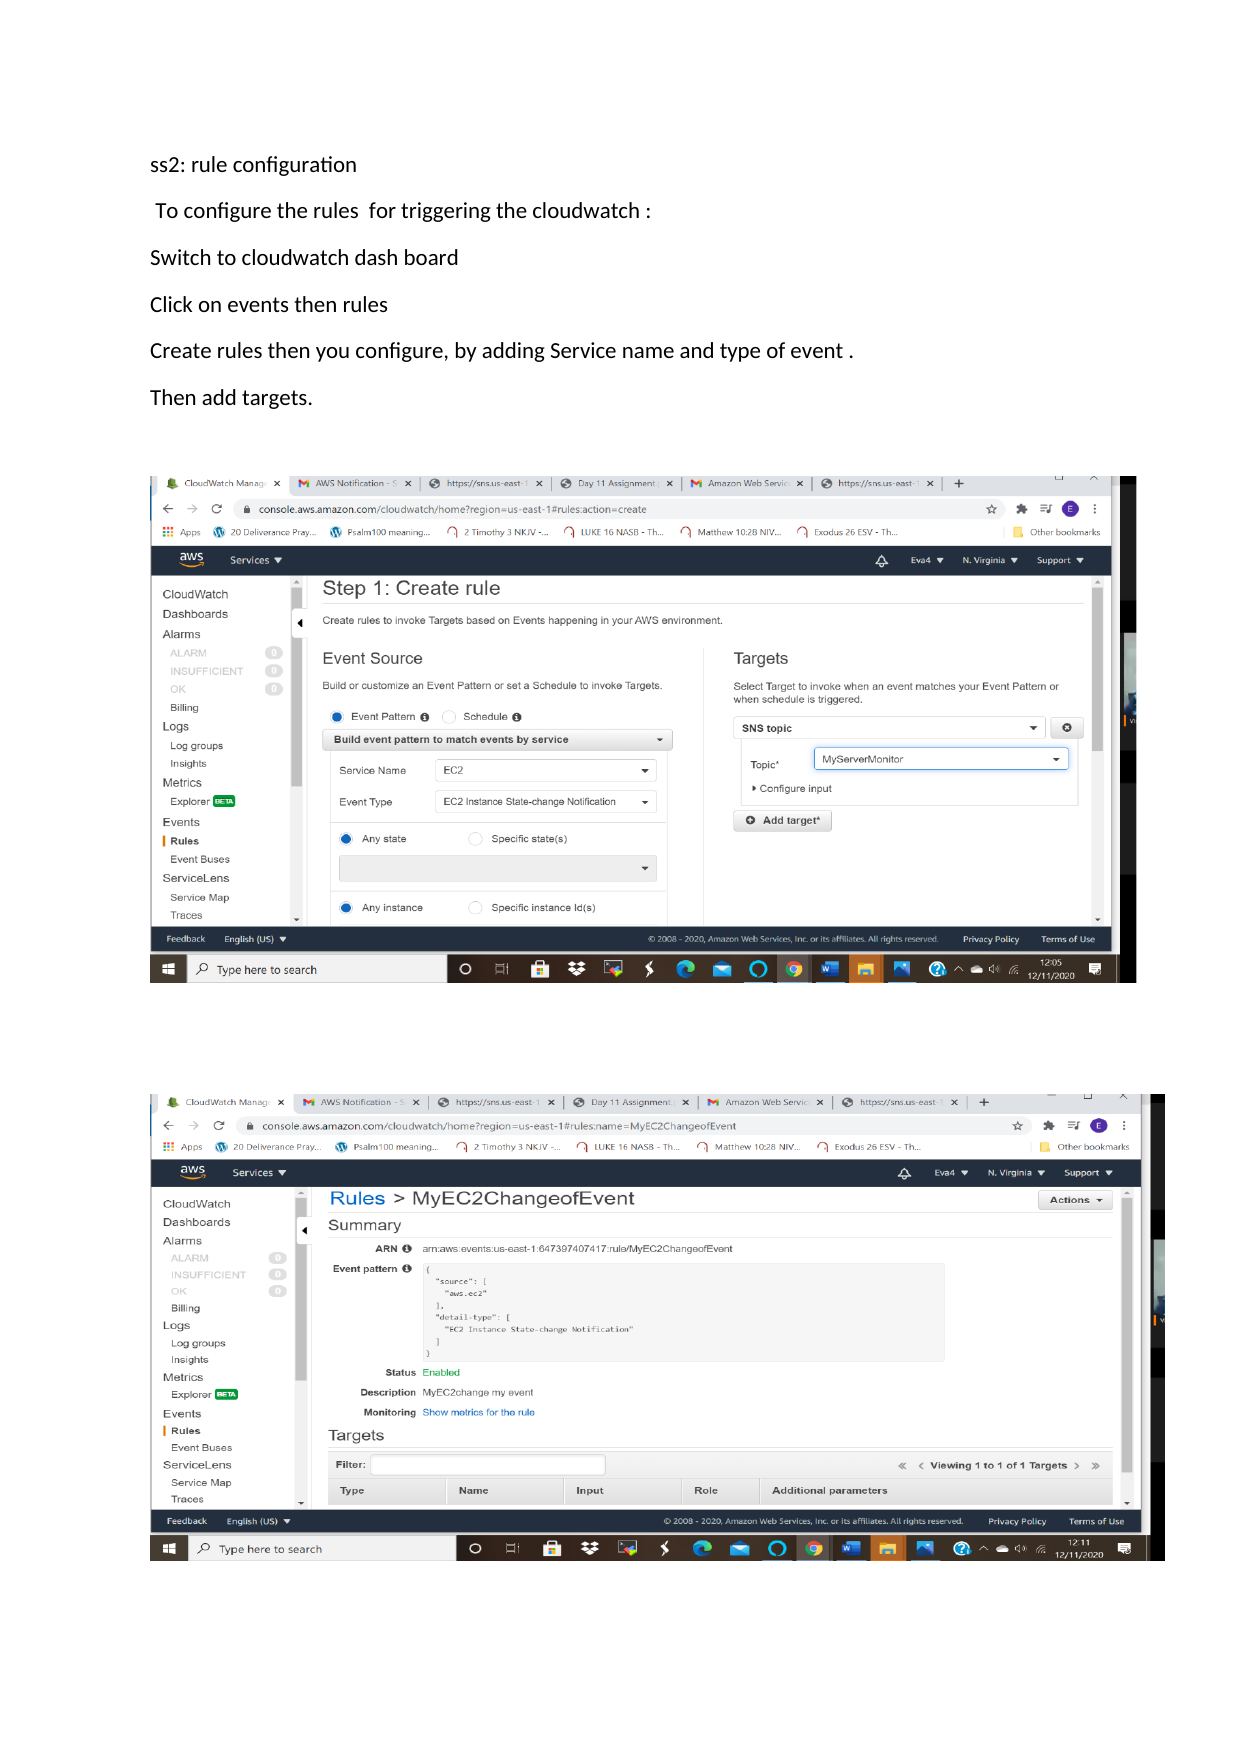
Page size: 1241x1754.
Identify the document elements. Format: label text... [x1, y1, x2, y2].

text Then add targets. [150, 383, 1090, 411]
text ss2: rule configuration [150, 150, 1090, 178]
text Switch to cloudwatch dash board [150, 243, 1090, 271]
text Click on events then rules [150, 290, 1090, 318]
text To configure the rules for triggering the cloudwatch : [150, 197, 1090, 224]
text Create rules then you configure, by adding Service name and type of event . [150, 336, 1090, 364]
